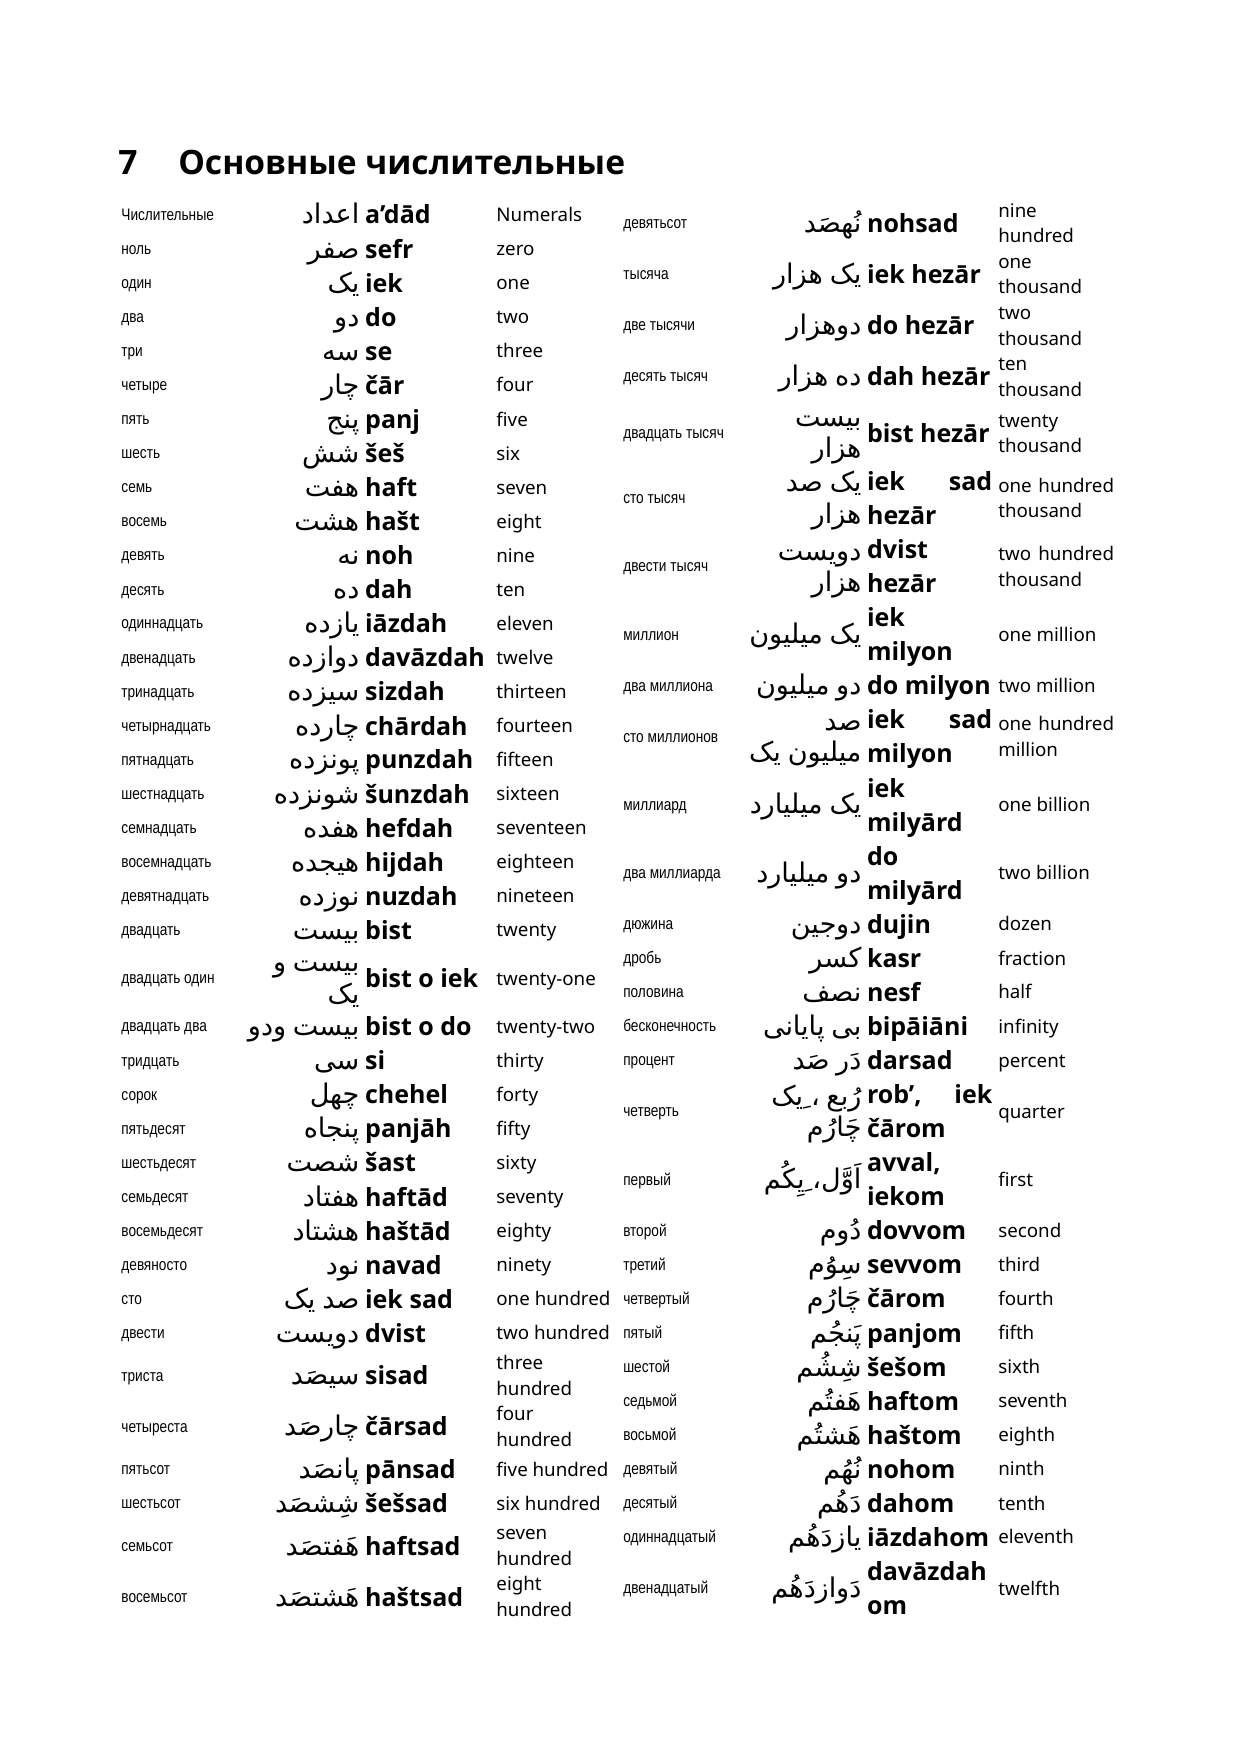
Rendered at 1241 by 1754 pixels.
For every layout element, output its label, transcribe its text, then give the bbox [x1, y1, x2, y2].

table_cell شش [240, 436, 362, 470]
table_cell half [995, 975, 1117, 1009]
table_cell fifty [493, 1111, 615, 1145]
subtitle Основные числительные [118, 139, 1122, 185]
table_cell пятый [620, 1315, 742, 1349]
table_cell twelfth [995, 1554, 1117, 1622]
table_cell iek milyārd [864, 770, 995, 838]
table_cell четырнадцать [118, 708, 240, 742]
table_cell three hundred [493, 1350, 615, 1401]
table_cell دوجین [742, 906, 864, 941]
table_cell one billion [995, 770, 1117, 838]
table_cell chehel [362, 1077, 493, 1111]
table_cell šešom [864, 1349, 995, 1383]
table_cell bist o do [362, 1009, 493, 1043]
table_cell двадцать тысяч [620, 401, 742, 464]
table_cell pānsad [362, 1452, 493, 1486]
table_cell haft [362, 470, 493, 504]
table_cell eleventh [995, 1520, 1117, 1554]
table_cell шестьдесят [118, 1145, 240, 1179]
table_cell сорок [118, 1077, 240, 1111]
table_cell two million [995, 668, 1117, 702]
table_cell forty [493, 1077, 615, 1111]
table_cell اَوَّل، ِیِکُم [742, 1145, 864, 1213]
table_cell миллиард [620, 770, 742, 838]
table_cell дробь [620, 941, 742, 974]
table_cell دوازده [240, 640, 362, 674]
table_cell первый [620, 1145, 742, 1213]
table_cell یک میلیون [742, 600, 864, 668]
table_cell four [493, 368, 615, 402]
table_cell iek sad [362, 1281, 493, 1315]
table_cell sixteen [493, 776, 615, 810]
table_cell hašt [362, 504, 493, 538]
table_cell ten [493, 572, 615, 606]
table_cell هشت [240, 504, 362, 538]
table_cell سِوُم [742, 1247, 864, 1281]
table_cell три [118, 334, 240, 367]
table_cell nohom [864, 1451, 995, 1486]
table_cell iek sad milyon [864, 702, 995, 770]
table_cell eight hundred [493, 1571, 615, 1622]
table_cell هَفتصَد [240, 1520, 362, 1571]
table_cell haftom [864, 1383, 995, 1417]
table_cell восемьсот [118, 1571, 240, 1622]
table_cell دوهزار [742, 299, 864, 350]
table_cell два миллиона [620, 668, 742, 702]
table_cell seven hundred [493, 1520, 615, 1571]
table_cell ten thousand [995, 350, 1117, 401]
table_cell thirteen [493, 674, 615, 708]
table_cell tenth [995, 1486, 1117, 1519]
table_cell девятый [620, 1451, 742, 1486]
table_cell nesf [864, 975, 995, 1009]
table_cell čārsad [362, 1401, 493, 1452]
table_cell третий [620, 1247, 742, 1281]
table_cell семнадцать [118, 810, 240, 844]
table_cell twenty-one [493, 947, 615, 1009]
table_cell چارده [240, 708, 362, 742]
table_cell два миллиарда [620, 838, 742, 906]
table_cell بیست و یک [240, 947, 362, 1009]
table_cell восемьдесят [118, 1213, 240, 1247]
table_cell two hundred [493, 1315, 615, 1349]
table_cell chārdah [362, 708, 493, 742]
table_cell one [493, 265, 615, 299]
table_cell eighteen [493, 844, 615, 878]
table_cell bist [362, 913, 493, 947]
table_cell one million [995, 600, 1117, 668]
table_cell fifth [995, 1315, 1117, 1349]
table_cell دویست هزار [742, 532, 864, 600]
table_cell دَهُم [742, 1486, 864, 1519]
table_cell نود [240, 1247, 362, 1281]
table_cell sixty [493, 1145, 615, 1179]
table_cell پَنجُم [742, 1315, 864, 1349]
table_cell шестнадцать [118, 776, 240, 810]
table_cell five hundred [493, 1452, 615, 1486]
table_cell sizdah [362, 674, 493, 708]
table_cell fourteen [493, 708, 615, 742]
table_cell شِشصَد [240, 1486, 362, 1520]
table_cell نُهُم [742, 1451, 864, 1486]
table_cell se [362, 334, 493, 367]
table_cell بیست ودو [240, 1009, 362, 1043]
table_cell ده [240, 572, 362, 606]
table_cell eight [493, 504, 615, 538]
table_cell двадцать один [118, 947, 240, 1009]
table_cell یک [240, 265, 362, 299]
table_cell седьмой [620, 1383, 742, 1417]
table_cell iāzdah [362, 606, 493, 640]
table_cell dah [362, 572, 493, 606]
table_cell dovvom [864, 1213, 995, 1247]
table_cell dvist [362, 1315, 493, 1349]
table_cell тридцать [118, 1043, 240, 1077]
table_cell bist o iek [362, 947, 493, 1009]
table_cell first [995, 1145, 1117, 1213]
table_cell nohsad [864, 197, 995, 248]
table_cell یک صد هزار [742, 464, 864, 532]
table_cell یازدَهُم [742, 1520, 864, 1554]
table_cell восемнадцать [118, 844, 240, 878]
table_cell второй [620, 1213, 742, 1247]
table_cell هفت [240, 470, 362, 504]
table_cell eighty [493, 1213, 615, 1247]
table_cell one hundred million [995, 702, 1117, 770]
table_cell šeš [362, 436, 493, 470]
table_header Числительные [118, 197, 240, 231]
table_cell nuzdah [362, 879, 493, 912]
table_cell hefdah [362, 810, 493, 844]
table_cell haštād [362, 1213, 493, 1247]
table_cell هفده [240, 810, 362, 844]
table_cell nineteen [493, 879, 615, 912]
table_cell zero [493, 231, 615, 265]
table_cell двадцать два [118, 1009, 240, 1043]
table_cell چارصَد [240, 1401, 362, 1452]
table_cell twenty thousand [995, 401, 1117, 464]
table_cell eleven [493, 606, 615, 640]
table_cell тысяча [620, 248, 742, 299]
table_cell do milyon [864, 668, 995, 702]
table_cell bipāiāni [864, 1009, 995, 1043]
table_cell four hundred [493, 1401, 615, 1452]
table_cell twenty-two [493, 1009, 615, 1043]
table_cell четыреста [118, 1401, 240, 1452]
table_cell haštom [864, 1418, 995, 1451]
table_cell یک میلیارد [742, 770, 864, 838]
table_cell dvist hezār [864, 532, 995, 600]
table_cell сто миллионов [620, 702, 742, 770]
table_cell десять тысяч [620, 350, 742, 401]
table_cell rob’, iek čārom [864, 1077, 995, 1145]
table_cell одиннадцатый [620, 1520, 742, 1554]
table_cell هشتاد [240, 1213, 362, 1247]
table_cell دُوم [742, 1213, 864, 1247]
table_cell one hundred [493, 1281, 615, 1315]
table_cell шесть [118, 436, 240, 470]
table_header Numerals [493, 197, 615, 231]
table_cell صفر [240, 231, 362, 265]
table_cell sefr [362, 231, 493, 265]
table_cell navad [362, 1247, 493, 1281]
table_cell семьсот [118, 1520, 240, 1571]
table_cell one hundred thousand [995, 464, 1117, 532]
table_cell hijdah [362, 844, 493, 878]
table_cell восемь [118, 504, 240, 538]
table_cell یازده [240, 606, 362, 640]
table_cell пятьдесят [118, 1111, 240, 1145]
table_cell шестой [620, 1349, 742, 1383]
table_cell двенадцатый [620, 1554, 742, 1622]
table_cell iek [362, 265, 493, 299]
table_cell davāzdahom [864, 1554, 995, 1622]
table_cell четверть [620, 1077, 742, 1145]
table_cell شونزده [240, 776, 362, 810]
table_cell seventh [995, 1383, 1117, 1417]
table_cell десять [118, 572, 240, 606]
table_cell ده هزار [742, 350, 864, 401]
table_cell سه [240, 334, 362, 367]
table_cell тринадцать [118, 674, 240, 708]
table_cell dozen [995, 906, 1117, 941]
table_cell infinity [995, 1009, 1117, 1043]
table_cell двадцать [118, 913, 240, 947]
table_cell дюжина [620, 906, 742, 941]
table_cell دَر صَد [742, 1043, 864, 1077]
table_cell миллион [620, 600, 742, 668]
table_cell نُهصَد [742, 197, 864, 248]
table_cell هَفتُم [742, 1383, 864, 1417]
table_cell هیجده [240, 844, 362, 878]
table_cell процент [620, 1043, 742, 1077]
table_cell panj [362, 402, 493, 436]
table_cell dujin [864, 906, 995, 941]
table_cell noh [362, 538, 493, 572]
table_cell پنجاه [240, 1111, 362, 1145]
table_cell двести тысяч [620, 532, 742, 600]
table_cell چَارُم [742, 1281, 864, 1315]
table_cell čārom [864, 1281, 995, 1315]
table_header اعداد [240, 197, 362, 231]
table_cell شصت [240, 1145, 362, 1179]
table_cell two thousand [995, 299, 1117, 350]
table_cell триста [118, 1350, 240, 1401]
table_cell شِشُم [742, 1349, 864, 1383]
table_cell sisad [362, 1350, 493, 1401]
table_cell девятнадцать [118, 879, 240, 912]
table_cell половина [620, 975, 742, 1009]
table_cell bist hezār [864, 401, 995, 464]
table_cell هَشتُم [742, 1418, 864, 1451]
table_cell две тысячи [620, 299, 742, 350]
table_cell dahom [864, 1486, 995, 1519]
table_cell девять [118, 538, 240, 572]
table_cell دو میلیون [742, 668, 864, 702]
table_header a’dād [362, 197, 493, 231]
table_cell kasr [864, 941, 995, 974]
table_cell چهل [240, 1077, 362, 1111]
table_cell двенадцать [118, 640, 240, 674]
table_cell пять [118, 402, 240, 436]
table_cell сто [118, 1281, 240, 1315]
table_cell two hundred thousand [995, 532, 1117, 600]
table_cell seventeen [493, 810, 615, 844]
table_cell два [118, 299, 240, 333]
table_cell بیست [240, 913, 362, 947]
table_cell один [118, 265, 240, 299]
table_cell panjāh [362, 1111, 493, 1145]
table_cell dah hezār [864, 350, 995, 401]
table_cell نوزده [240, 879, 362, 912]
table_cell quarter [995, 1077, 1117, 1145]
table_cell one thousand [995, 248, 1117, 299]
table_cell iek sad hezār [864, 464, 995, 532]
table_cell کسر [742, 941, 864, 974]
table_cell šešsad [362, 1486, 493, 1520]
table_cell бесконечность [620, 1009, 742, 1043]
table_cell šunzdah [362, 776, 493, 810]
table_cell نصف [742, 975, 864, 1009]
table_cell iek hezār [864, 248, 995, 299]
table_cell third [995, 1247, 1117, 1281]
table_cell nine hundred [995, 197, 1117, 248]
table_cell eighth [995, 1418, 1117, 1451]
table_cell si [362, 1043, 493, 1077]
table_cell سی [240, 1043, 362, 1077]
table_cell девяносто [118, 1247, 240, 1281]
table_cell چار [240, 368, 362, 402]
table_cell نه [240, 538, 362, 572]
table_cell пятнадцать [118, 742, 240, 776]
table_cell five [493, 402, 615, 436]
table_cell haftsad [362, 1520, 493, 1571]
table_cell صد میلیون یک [742, 702, 864, 770]
table_cell do [362, 299, 493, 333]
table_cell twelve [493, 640, 615, 674]
table_cell six hundred [493, 1486, 615, 1520]
table_cell haftād [362, 1179, 493, 1213]
table_cell šast [362, 1145, 493, 1179]
table_cell iek milyon [864, 600, 995, 668]
table_cell девятьсот [620, 197, 742, 248]
table_cell punzdah [362, 742, 493, 776]
table_cell fifteen [493, 742, 615, 776]
table_cell ninety [493, 1247, 615, 1281]
table_cell ninth [995, 1451, 1117, 1486]
table_cell six [493, 436, 615, 470]
table_cell panjom [864, 1315, 995, 1349]
table_cell بی پایانی [742, 1009, 864, 1043]
table_cell čār [362, 368, 493, 402]
table_cell davāzdah [362, 640, 493, 674]
table_cell percent [995, 1043, 1117, 1077]
table_cell fourth [995, 1281, 1117, 1315]
table_cell sevvom [864, 1247, 995, 1281]
table_cell پنج [240, 402, 362, 436]
table_cell haštsad [362, 1571, 493, 1622]
table_cell сто тысяч [620, 464, 742, 532]
table_cell пятьсот [118, 1452, 240, 1486]
table_cell iāzdahom [864, 1520, 995, 1554]
table_cell two billion [995, 838, 1117, 906]
table_cell восьмой [620, 1418, 742, 1451]
table_cell هَشتصَد [240, 1571, 362, 1622]
table_cell do hezār [864, 299, 995, 350]
table_cell twenty [493, 913, 615, 947]
table_cell three [493, 334, 615, 367]
table_cell darsad [864, 1043, 995, 1077]
table_cell سیزده [240, 674, 362, 708]
table_cell двести [118, 1315, 240, 1349]
table_cell шестьсот [118, 1486, 240, 1520]
table_cell بیست هزار [742, 401, 864, 464]
table_cell ноль [118, 231, 240, 265]
table_cell thirty [493, 1043, 615, 1077]
table_cell четыре [118, 368, 240, 402]
table_cell десятый [620, 1486, 742, 1519]
table_cell دویست [240, 1315, 362, 1349]
table_cell پانصَد [240, 1452, 362, 1486]
table_cell سیصَد [240, 1350, 362, 1401]
table_cell sixth [995, 1349, 1117, 1383]
table_cell одиннадцать [118, 606, 240, 640]
table_cell دو [240, 299, 362, 333]
table_cell یک هزار [742, 248, 864, 299]
table_cell دو میلیارد [742, 838, 864, 906]
table_cell second [995, 1213, 1117, 1247]
table_cell do milyārd [864, 838, 995, 906]
table_cell پونزده [240, 742, 362, 776]
table_cell seven [493, 470, 615, 504]
table_cell two [493, 299, 615, 333]
table_cell семь [118, 470, 240, 504]
table_cell fraction [995, 941, 1117, 974]
table_cell семьдесят [118, 1179, 240, 1213]
table_cell четвертый [620, 1281, 742, 1315]
table_cell nine [493, 538, 615, 572]
table_cell هفتاد [240, 1179, 362, 1213]
table_cell صد یک [240, 1281, 362, 1315]
table_cell رُبع ، ِیک چَارُم [742, 1077, 864, 1145]
table_cell دَوازدَهُم [742, 1554, 864, 1622]
table_cell seventy [493, 1179, 615, 1213]
table_cell avval, iekom [864, 1145, 995, 1213]
